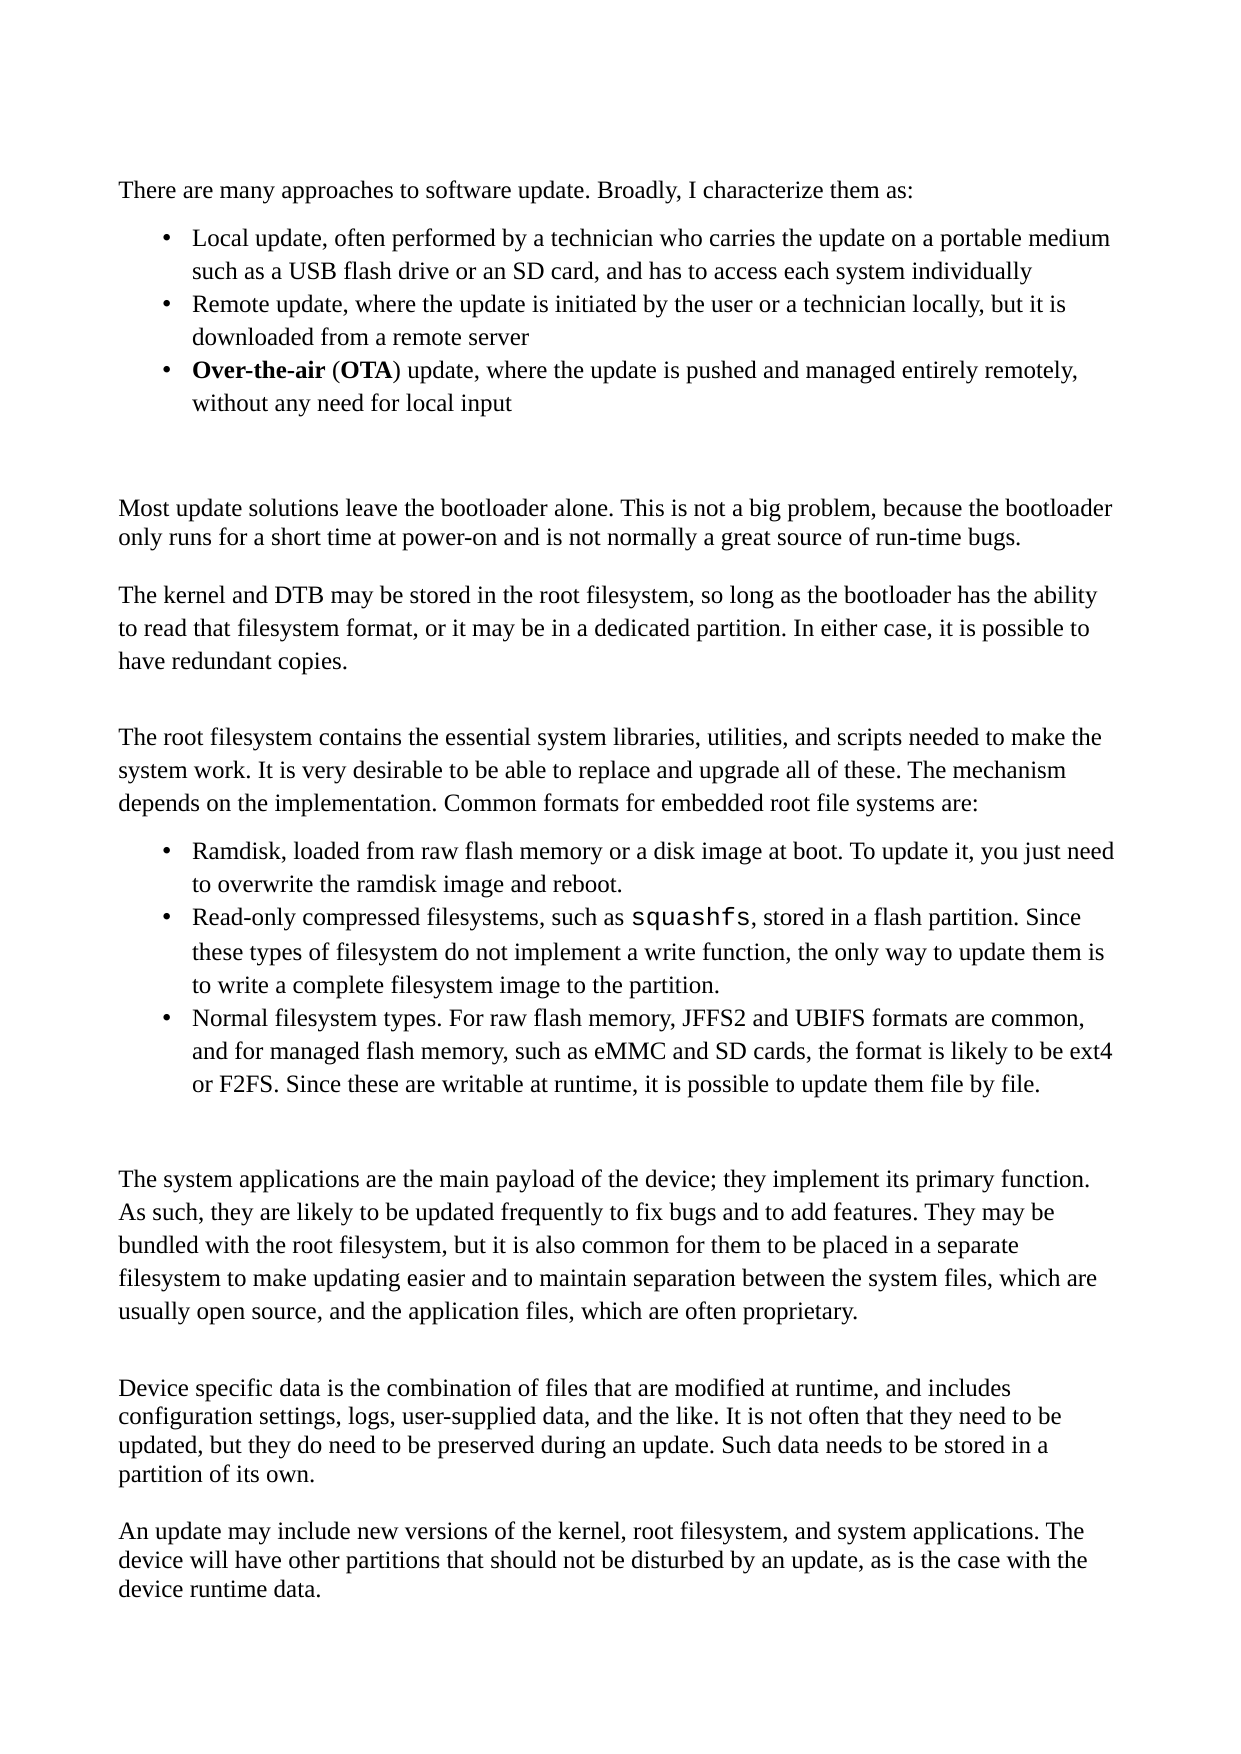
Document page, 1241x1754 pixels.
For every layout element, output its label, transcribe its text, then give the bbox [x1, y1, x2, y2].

list Remote update, where the update is initiated by the user or a technician locally, but it is downloaded from a remote server [162, 289, 1122, 351]
text The root filesystem contains the essential system libraries, utilities, and scripts needed to make the system work. It is very desirable to be able to replace and upgrade all of these. The mechanism depends on the implementation. Common formats for embedded root file systems are: [118, 722, 1122, 817]
text The kernel and DTB may be stored in the root filesystem, so long as the bootloader has the ability to read that filesystem format, or it may be in a dedicated partition. In either case, it is possible to have redundant copies. [118, 580, 1122, 674]
text Most update solutions leave the bootloader alone. This is not a big problem, because the bootloader only runs for a short time at power-on and is not normally a great source of run-time bugs. [118, 493, 1122, 551]
list Over-the-air (OTA) update, where the update is pushed and managed entirely remotely, without any need for local input [162, 355, 1122, 417]
text Device specific data is the combination of files that are modified at runtime, and includes configuration settings, logs, user-supplied data, and the like. It is not often that they need to be updated, but they do need to be preserved during an update. Such data needs to be stored in a partition of its own. [118, 1373, 1122, 1488]
text The system applications are the main payload of the device; they implement its primary function. As such, they are likely to be updated frequently to fix bugs and to add features. They may be bundled with the root filesystem, but it is also common for them to be placed in a separate filesystem to make updating easier and to maintain separation between the system files, which are usually open source, and the application files, which are often proprietary. [118, 1164, 1122, 1325]
text An update may include new versions of the kernel, root filesystem, and system applications. The device will have other partitions that should not be disturbed by an update, as is the case with the device runtime data. [118, 1516, 1122, 1603]
text There are many approaches to software update. Broadly, I characterize them as: [118, 176, 1122, 204]
list Ramdisk, loaded from raw flash memory or a disk image at boot. To update it, you just need to overwrite the ramdisk image and reboot. [162, 836, 1122, 897]
list Read-only compressed filesystems, such as squashfs, stored in a flash partition. Since these types of filesystem do not implement a write function, the only way to update them is to write a complete filesystem image to the partition. [162, 902, 1122, 999]
list Normal filesystem types. For raw flash memory, JFFS2 and UBIFS formats are common, and for managed flash memory, such as eMMC and SD cards, the format is likely to be ext4 or F2FS. Since these are writable at runtime, it is possible to update them file by file. [162, 1003, 1122, 1098]
list Local update, often performed by a technician who carries the update on a portable medium such as a USB flash drive or an SD card, and has to access each system individually [162, 223, 1122, 285]
